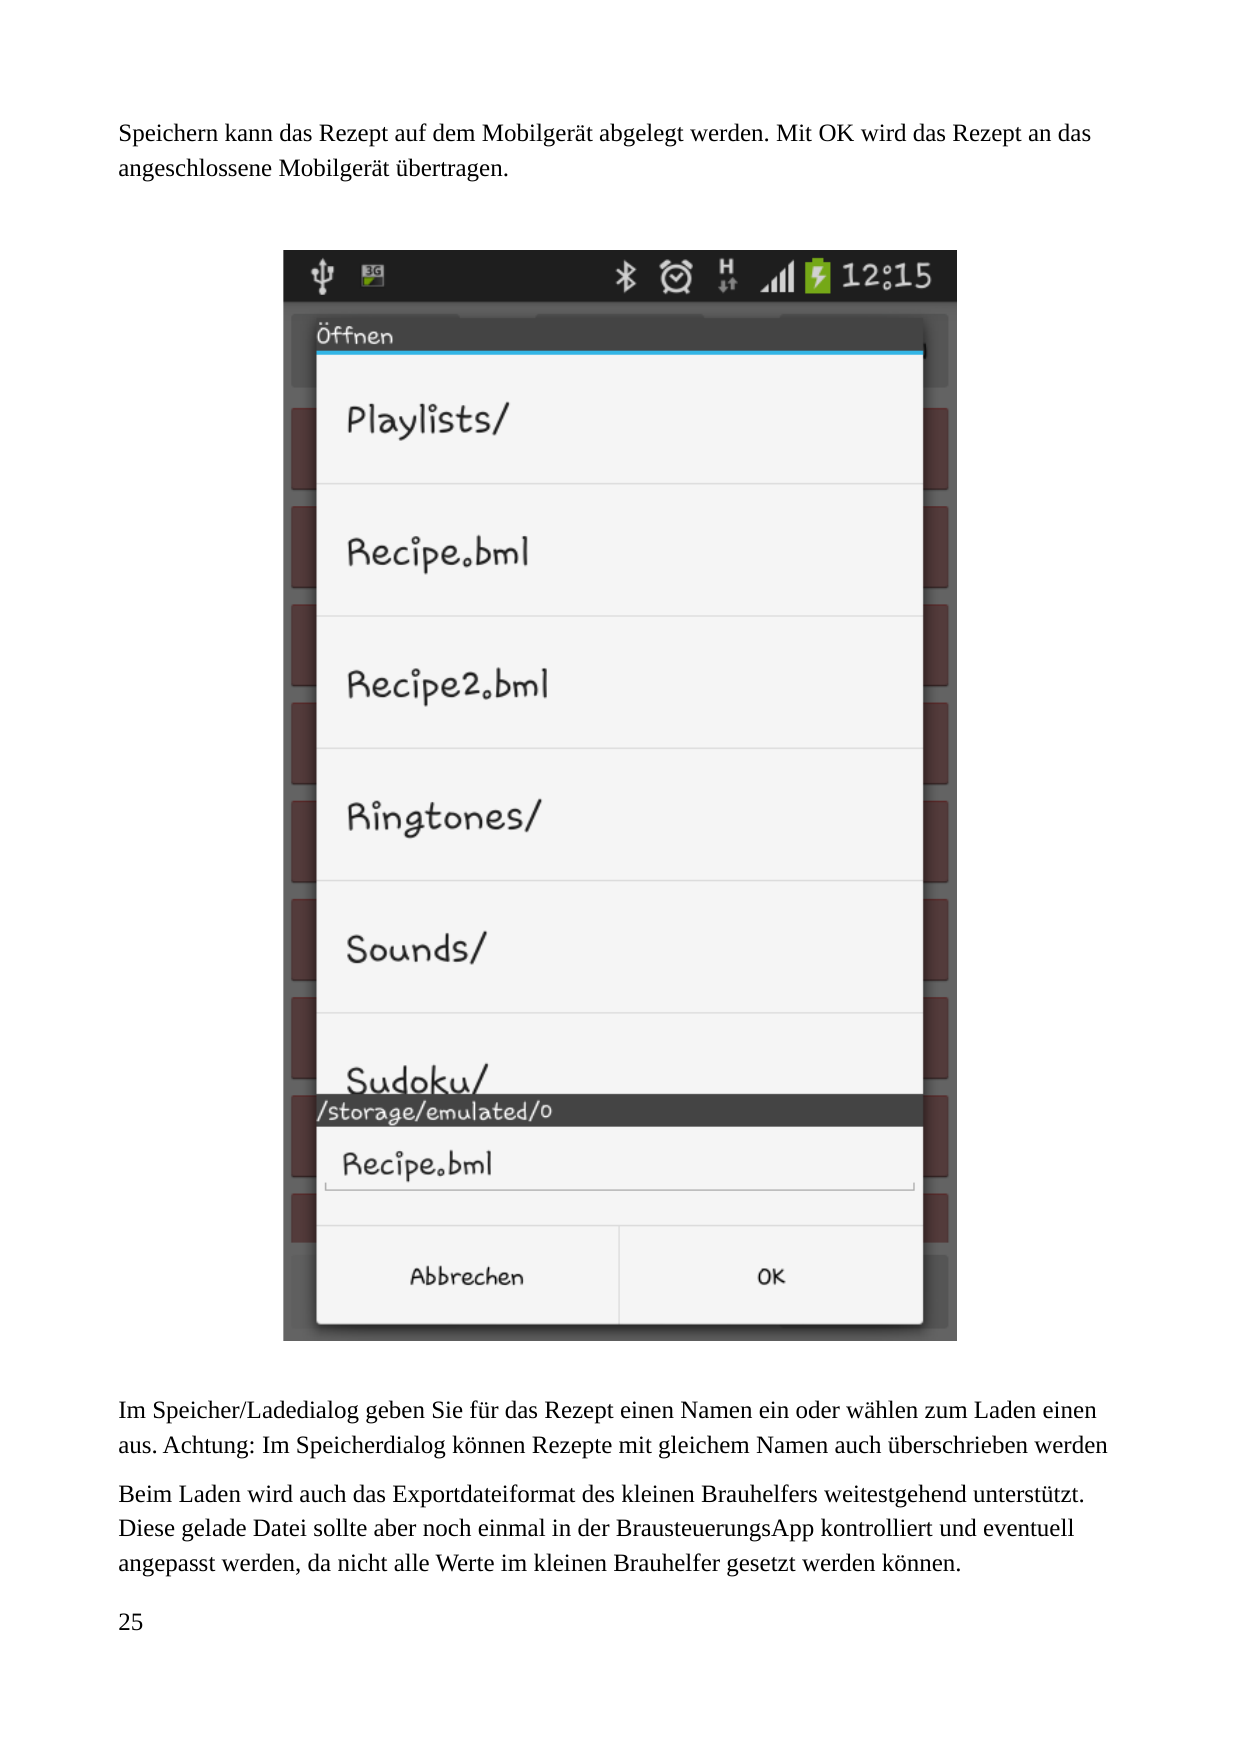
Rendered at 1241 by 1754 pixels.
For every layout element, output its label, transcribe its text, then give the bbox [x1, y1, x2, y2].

text Speichern kann das Rezept auf dem Mobilgerät abgelegt werden. Mit OK wird das Rezept an das angeschlossene Mobilgerät übertragen. [118, 118, 1122, 181]
picture [283, 250, 957, 1341]
text Beim Laden wird auch das Exportdateiformat des kleinen Brauhelfers weitestgehend unterstützt. Diese gelade Datei sollte aber noch einmal in der BrausteuerungsApp kontrolliert und eventuell angepasst werden, da nicht alle Werte im kleinen Brauhelfer gesetzt werden können. [118, 1479, 1122, 1576]
text Im Speicher/Ladedialog geben Sie für das Rezept einen Namen ein oder wählen zum Laden einen aus. Achtung: Im Speicherdialog können Rezepte mit gleichem Namen auch überschrieben werden [118, 1395, 1122, 1458]
